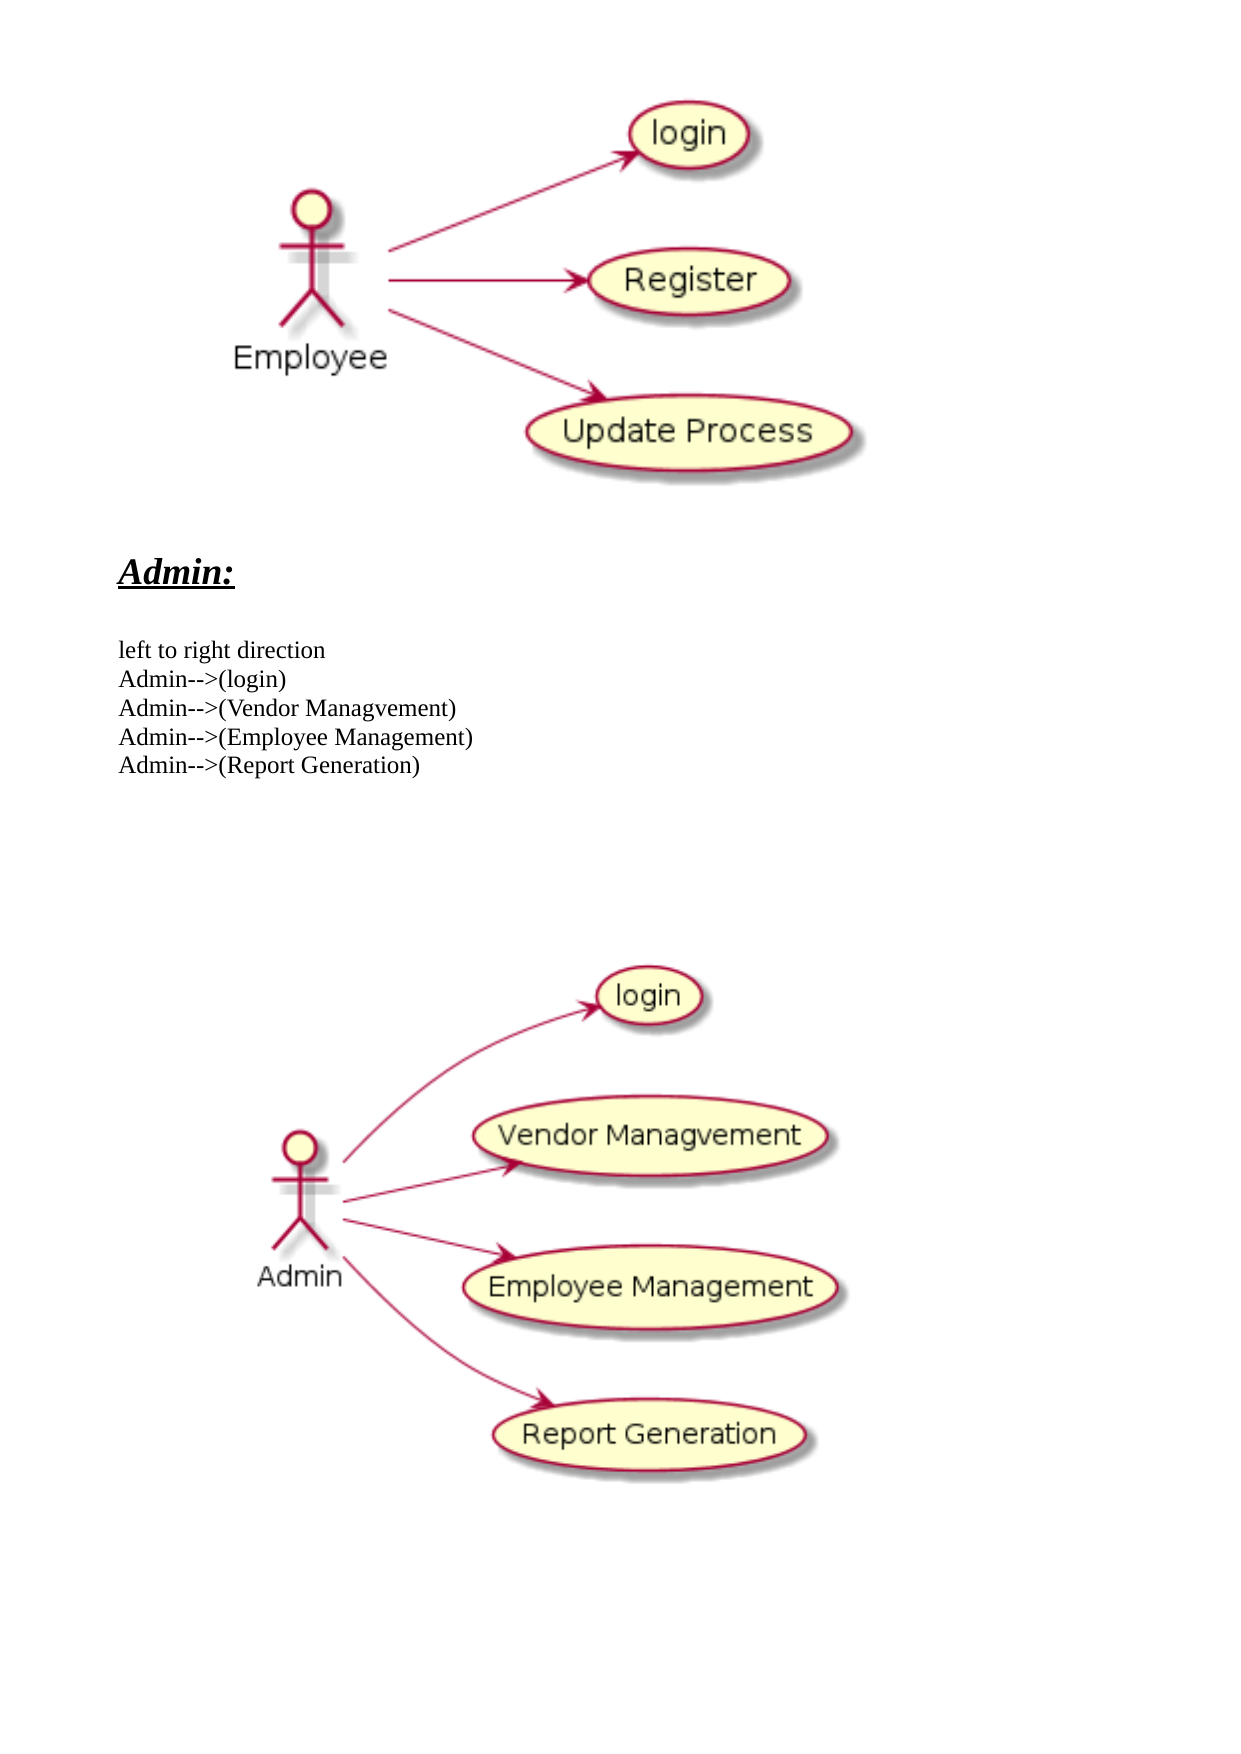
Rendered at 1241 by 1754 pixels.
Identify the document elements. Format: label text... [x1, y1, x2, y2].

text Admin: [118, 549, 1122, 592]
text Admin-->(Report Generation) [118, 751, 1122, 779]
picture [220, 83, 874, 493]
text Admin-->(Vendor Managvement) [118, 693, 1122, 722]
text Admin-->(login) [118, 664, 1122, 693]
picture [246, 951, 857, 1490]
text Admin-->(Employee Management) [118, 722, 1122, 751]
text left to right direction [118, 636, 1122, 664]
